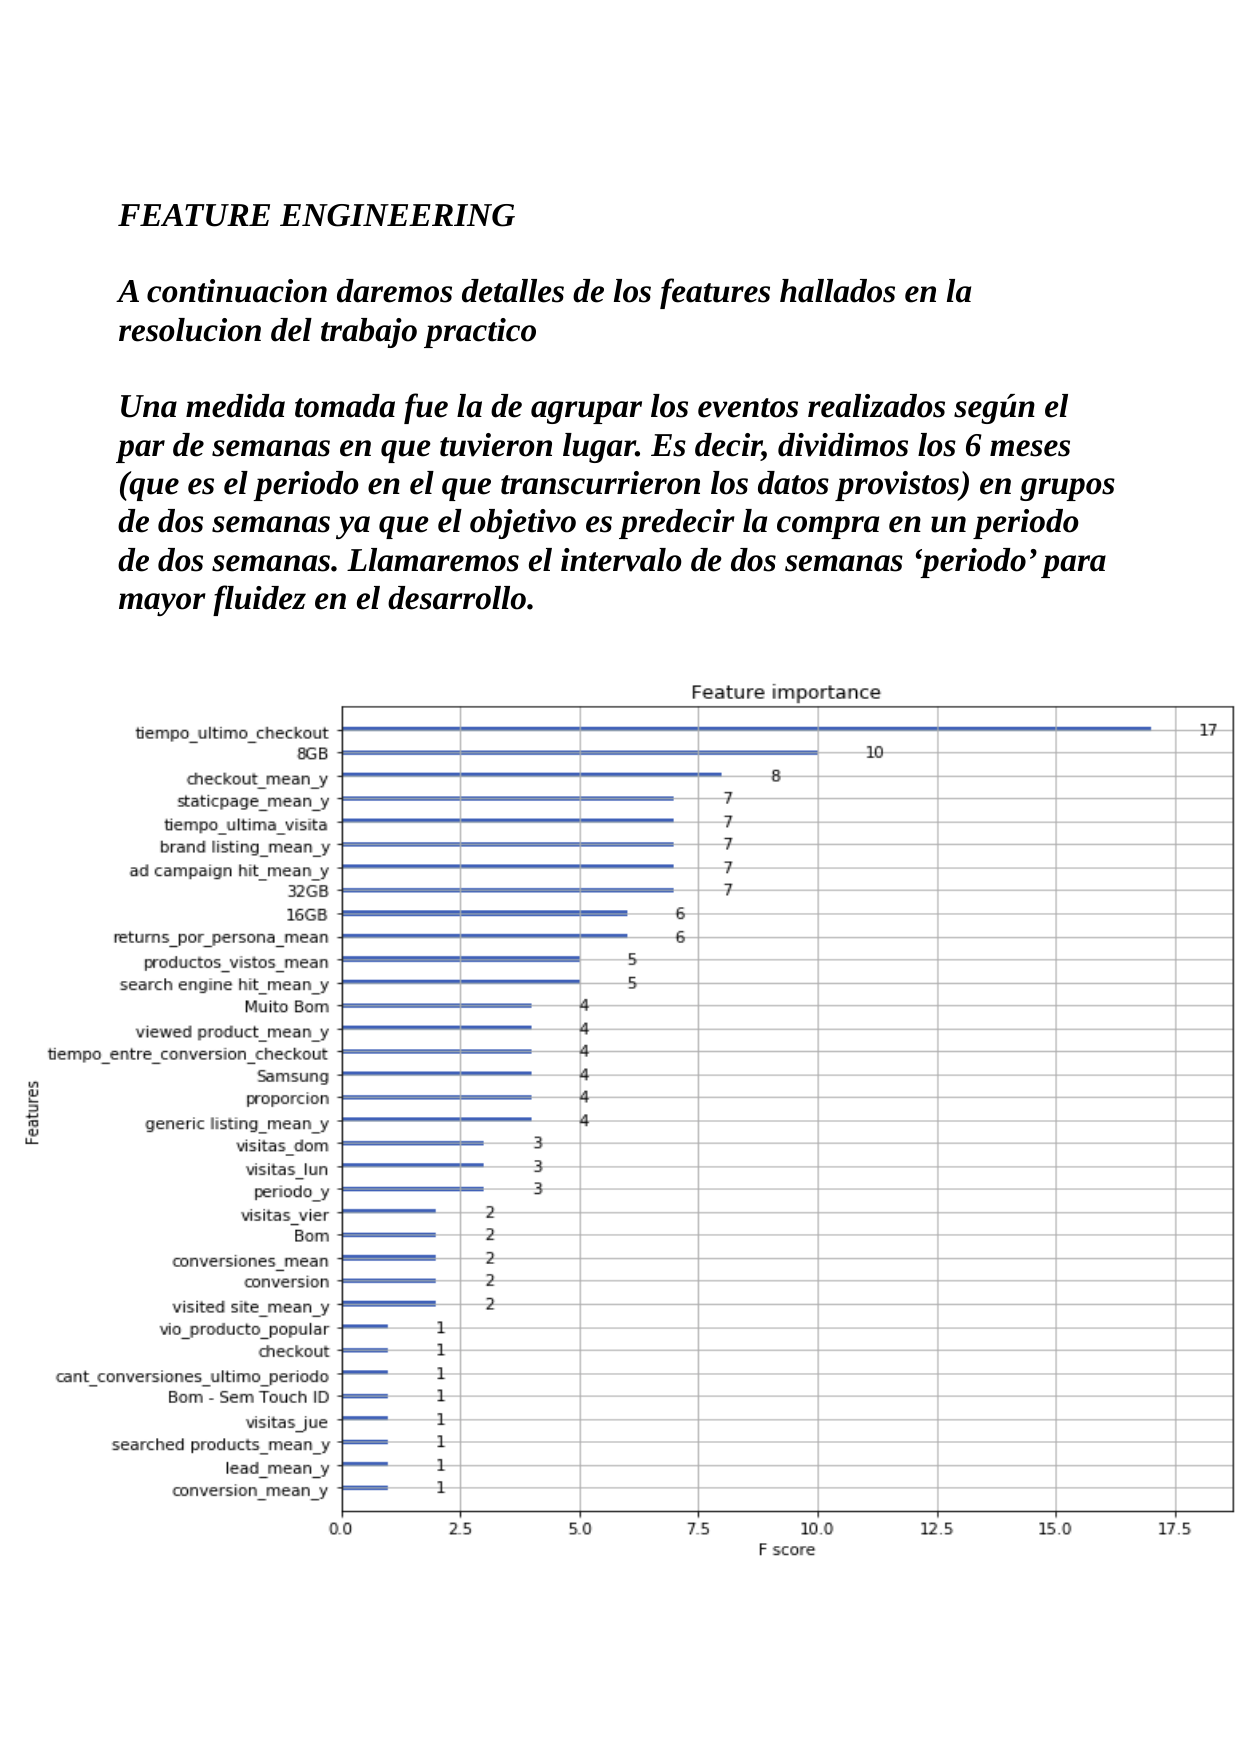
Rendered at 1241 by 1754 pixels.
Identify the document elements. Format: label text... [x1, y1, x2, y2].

picture [0, 673, 1241, 1619]
text A continuacion daremos detalles de los features hallados en la resolucion del trabajo practico [118, 271, 1122, 348]
text Una medida tomada fue la de agrupar los eventos realizados según el par de semanas en que tuvieron lugar. Es decir, dividimos los 6 meses (que es el periodo en el que transcurrieron los datos provistos) en grupos de dos semanas ya que el objetivo es predecir la compra en un periodo de dos semanas. Llamaremos el intervalo de dos semanas ‘periodo’ para mayor fluidez en el desarrollo. [118, 386, 1122, 616]
text FEATURE ENGINEERING [118, 195, 1122, 233]
